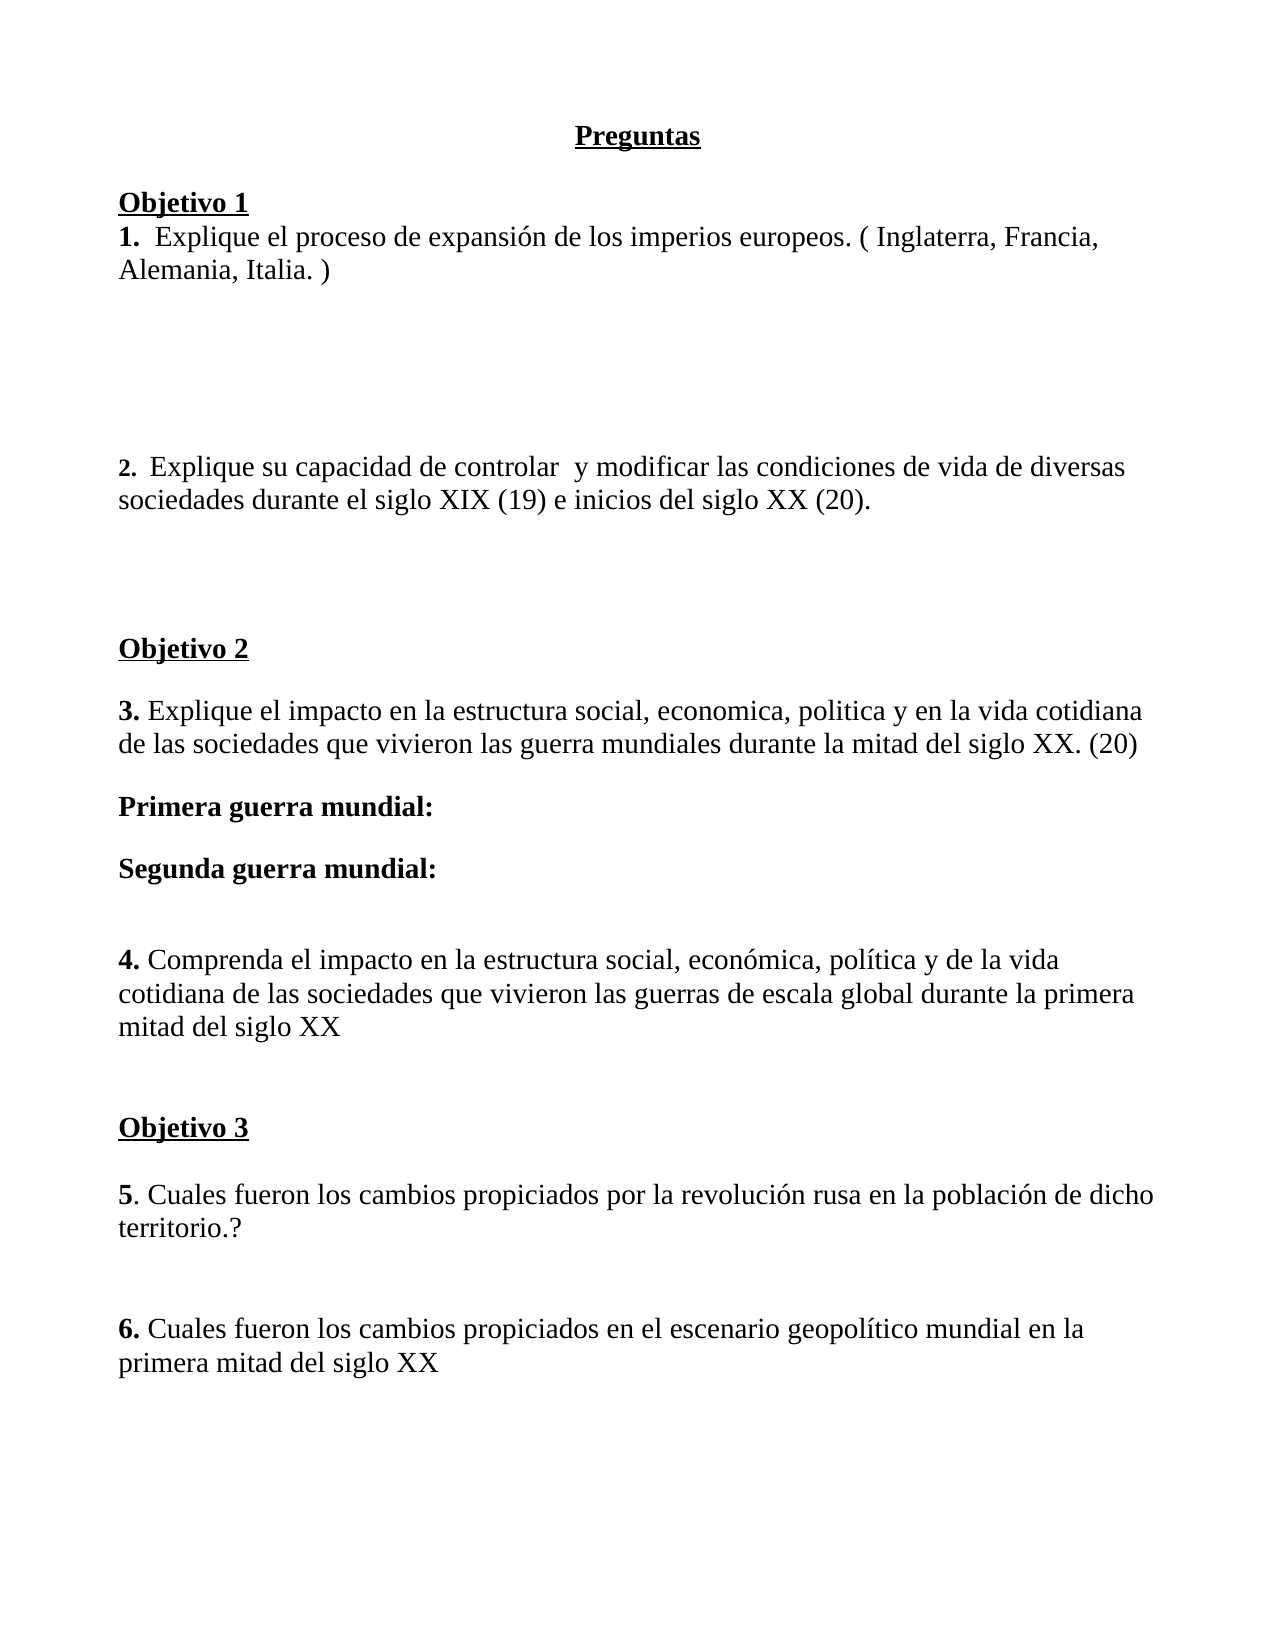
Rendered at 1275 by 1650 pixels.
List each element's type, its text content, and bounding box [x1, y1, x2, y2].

text 4. Comprenda el impacto en la estructura social, económica, política y de la vida cotidiana de las sociedades que vivieron las guerras de escala global durante la primera mitad del siglo XX [118, 942, 1157, 1043]
text Objetivo 1 [118, 185, 1157, 219]
text Segunda guerra mundial: [118, 851, 1157, 885]
text Primera guerra mundial: [118, 789, 1157, 822]
text 1. Explique el proceso de expansión de los imperios europeos. ( Inglaterra, Francia, Alemania, Italia. ) [118, 219, 1157, 286]
text Objetivo 2 [118, 631, 1157, 664]
text 5. Cuales fueron los cambios propiciados por la revolución rusa en la población de dicho territorio.? [118, 1177, 1157, 1244]
text 6. Cuales fueron los cambios propiciados en el escenario geopolítico mundial en la primera mitad del siglo XX [118, 1311, 1157, 1378]
text Preguntas [118, 118, 1157, 152]
text 2. Explique su capacidad de controlar y modificar las condiciones de vida de diversas sociedades durante el siglo XIX (19) e inicios del siglo XX (20). [118, 449, 1157, 516]
text Objetivo 3 [118, 1110, 1157, 1143]
text 3. Explique el impacto en la estructura social, economica, politica y en la vida cotidiana de las sociedades que vivieron las guerra mundiales durante la mitad del siglo XX. (20) [118, 693, 1157, 760]
